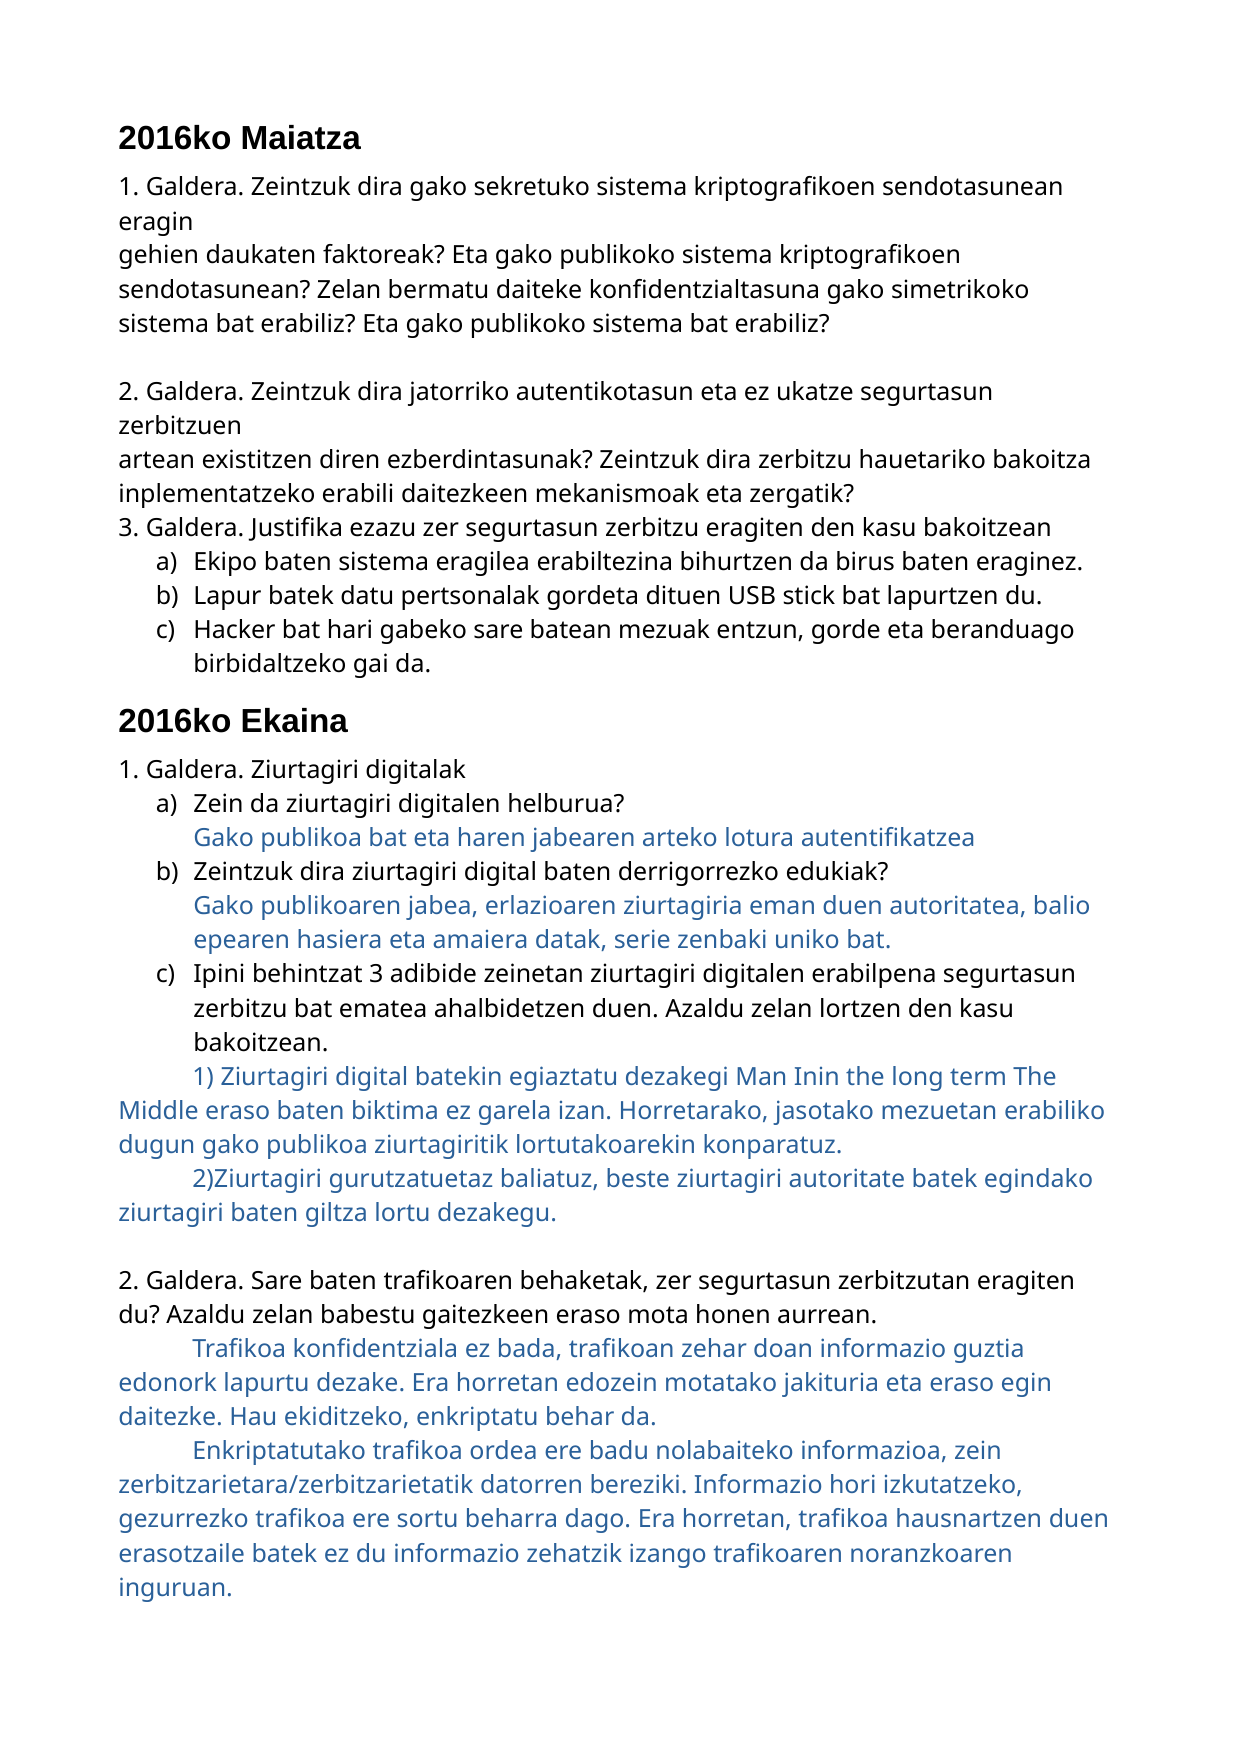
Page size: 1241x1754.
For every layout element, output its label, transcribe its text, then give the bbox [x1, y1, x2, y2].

subtitle 2016ko Ekaina [118, 701, 1122, 739]
text 3. Galdera. Justifika ezazu zer segurtasun zerbitzu eragiten den kasu bakoitzean [118, 510, 1122, 544]
list Ipini behintzat 3 adibide zeinetan ziurtagiri digitalen erabilpena segurtasun zerbitzu bat ematea ahalbidetzen duen. Azaldu zelan lortzen den kasu bakoitzean. [156, 956, 1122, 1058]
list Gako publikoaren jabea, erlazioaren ziurtagiria eman duen autoritatea, balio epearen hasiera eta amaiera datak, serie zenbaki uniko bat. [156, 888, 1122, 956]
text 1. Galdera. Zeintzuk dira gako sekretuko sistema kriptografikoen sendotasunean eragin [118, 169, 1122, 237]
text 2. Galdera. Zeintzuk dira jatorriko autentikotasun eta ez ukatze segurtasun zerbitzuen [118, 373, 1122, 442]
list Zeintzuk dira ziurtagiri digital baten derrigorrezko edukiak? [156, 854, 1122, 888]
subtitle 2016ko Maiatza [118, 118, 1122, 157]
list Lapur batek datu pertsonalak gordeta dituen USB stick bat lapurtzen du. [156, 578, 1122, 612]
text Enkriptatutako trafikoa ordea ere badu nolabaiteko informazioa, zein zerbitzarietara/zerbitzarietatik datorren bereziki. Informazio hori izkutatzeko, gezurrezko trafikoa ere sortu beharra dago. Era horretan, trafikoa hausnartzen duen erasotzaile batek ez du informazio zehatzik izango trafikoaren noranzkoaren inguruan. [118, 1433, 1122, 1603]
list Hacker bat hari gabeko sare batean mezuak entzun, gorde eta beranduago birbidaltzeko gai da. [156, 612, 1122, 680]
text gehien daukaten faktoreak? Eta gako publikoko sistema kriptografikoen sendotasunean? Zelan bermatu daiteke konfidentzialtasuna gako simetrikoko sistema bat erabiliz? Eta gako publikoko sistema bat erabiliz? [118, 237, 1122, 339]
list Ekipo baten sistema eragilea erabiltezina bihurtzen da birus baten eraginez. [156, 544, 1122, 578]
text Trafikoa konfidentziala ez bada, trafikoan zehar doan informazio guztia edonork lapurtu dezake. Era horretan edozein motatako jakituria eta eraso egin daitezke. Hau ekiditzeko, enkriptatu behar da. [118, 1331, 1122, 1433]
text 2. Galdera. Sare baten trafikoaren behaketak, zer segurtasun zerbitzutan eragiten du? Azaldu zelan babestu gaitezkeen eraso mota honen aurrean. [118, 1263, 1122, 1331]
text 1. Galdera. Ziurtagiri digitalak [118, 752, 1122, 786]
text artean existitzen diren ezberdintasunak? Zeintzuk dira zerbitzu hauetariko bakoitza inplementatzeko erabili daitezkeen mekanismoak eta zergatik? [118, 442, 1122, 510]
list Gako publikoa bat eta haren jabearen arteko lotura autentifikatzea [156, 820, 1122, 854]
text 2)Ziurtagiri gurutzatuetaz baliatuz, beste ziurtagiri autoritate batek egindako ziurtagiri baten giltza lortu dezakegu. [118, 1161, 1122, 1229]
text 1) Ziurtagiri digital batekin egiaztatu dezakegi Man Inin the long term The Middle eraso baten biktima ez garela izan. Horretarako, jasotako mezuetan erabiliko dugun gako publikoa ziurtagiritik lortutakoarekin konparatuz. [118, 1058, 1122, 1161]
list Zein da ziurtagiri digitalen helburua? [156, 786, 1122, 820]
